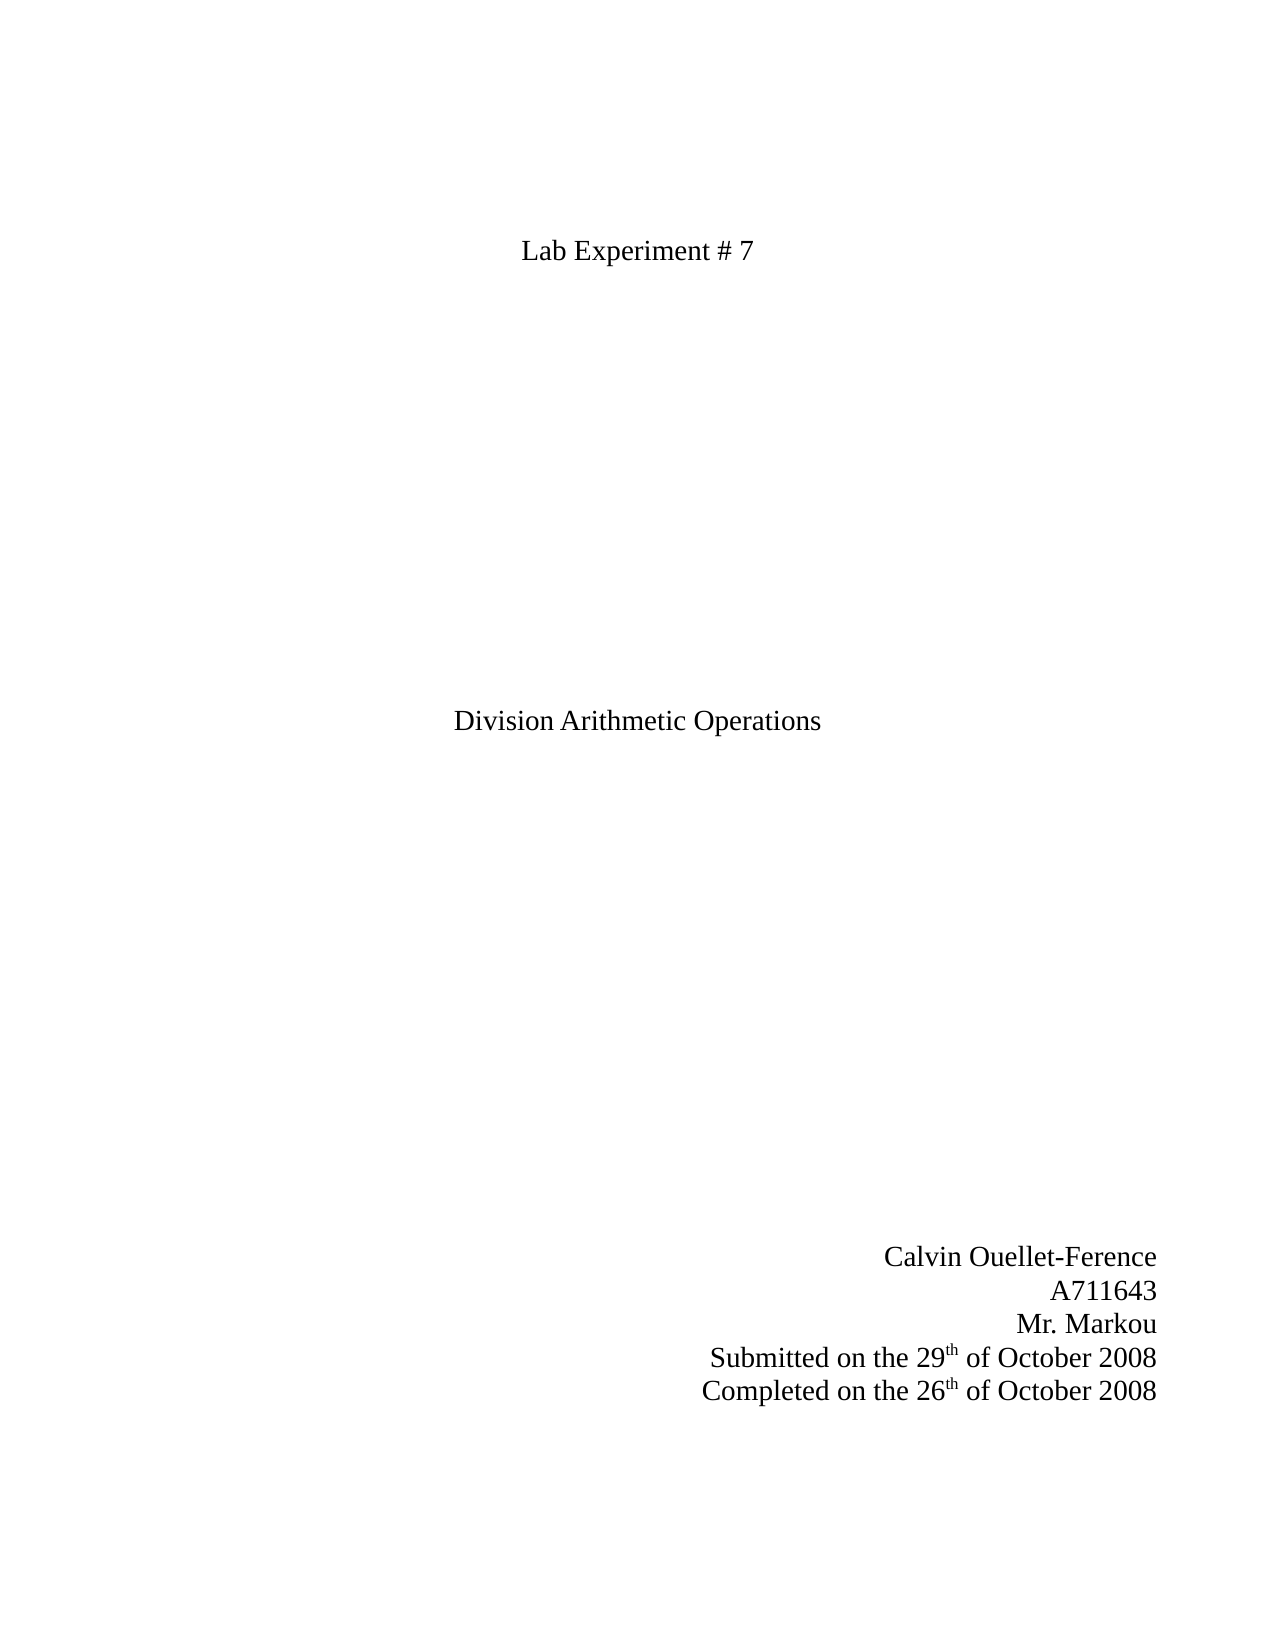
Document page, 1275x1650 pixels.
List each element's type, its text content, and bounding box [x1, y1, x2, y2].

text Division Arithmetic Operations [118, 703, 1157, 736]
text Completed on the 26th of October 2008 [118, 1373, 1157, 1407]
text Lab Experiment # 7 [118, 233, 1157, 267]
text Calvin Ouellet-Ference [118, 1239, 1157, 1273]
text Submitted on the 29th of October 2008 [118, 1340, 1157, 1373]
text Mr. Markou [118, 1306, 1157, 1340]
text A711643 [118, 1273, 1157, 1306]
